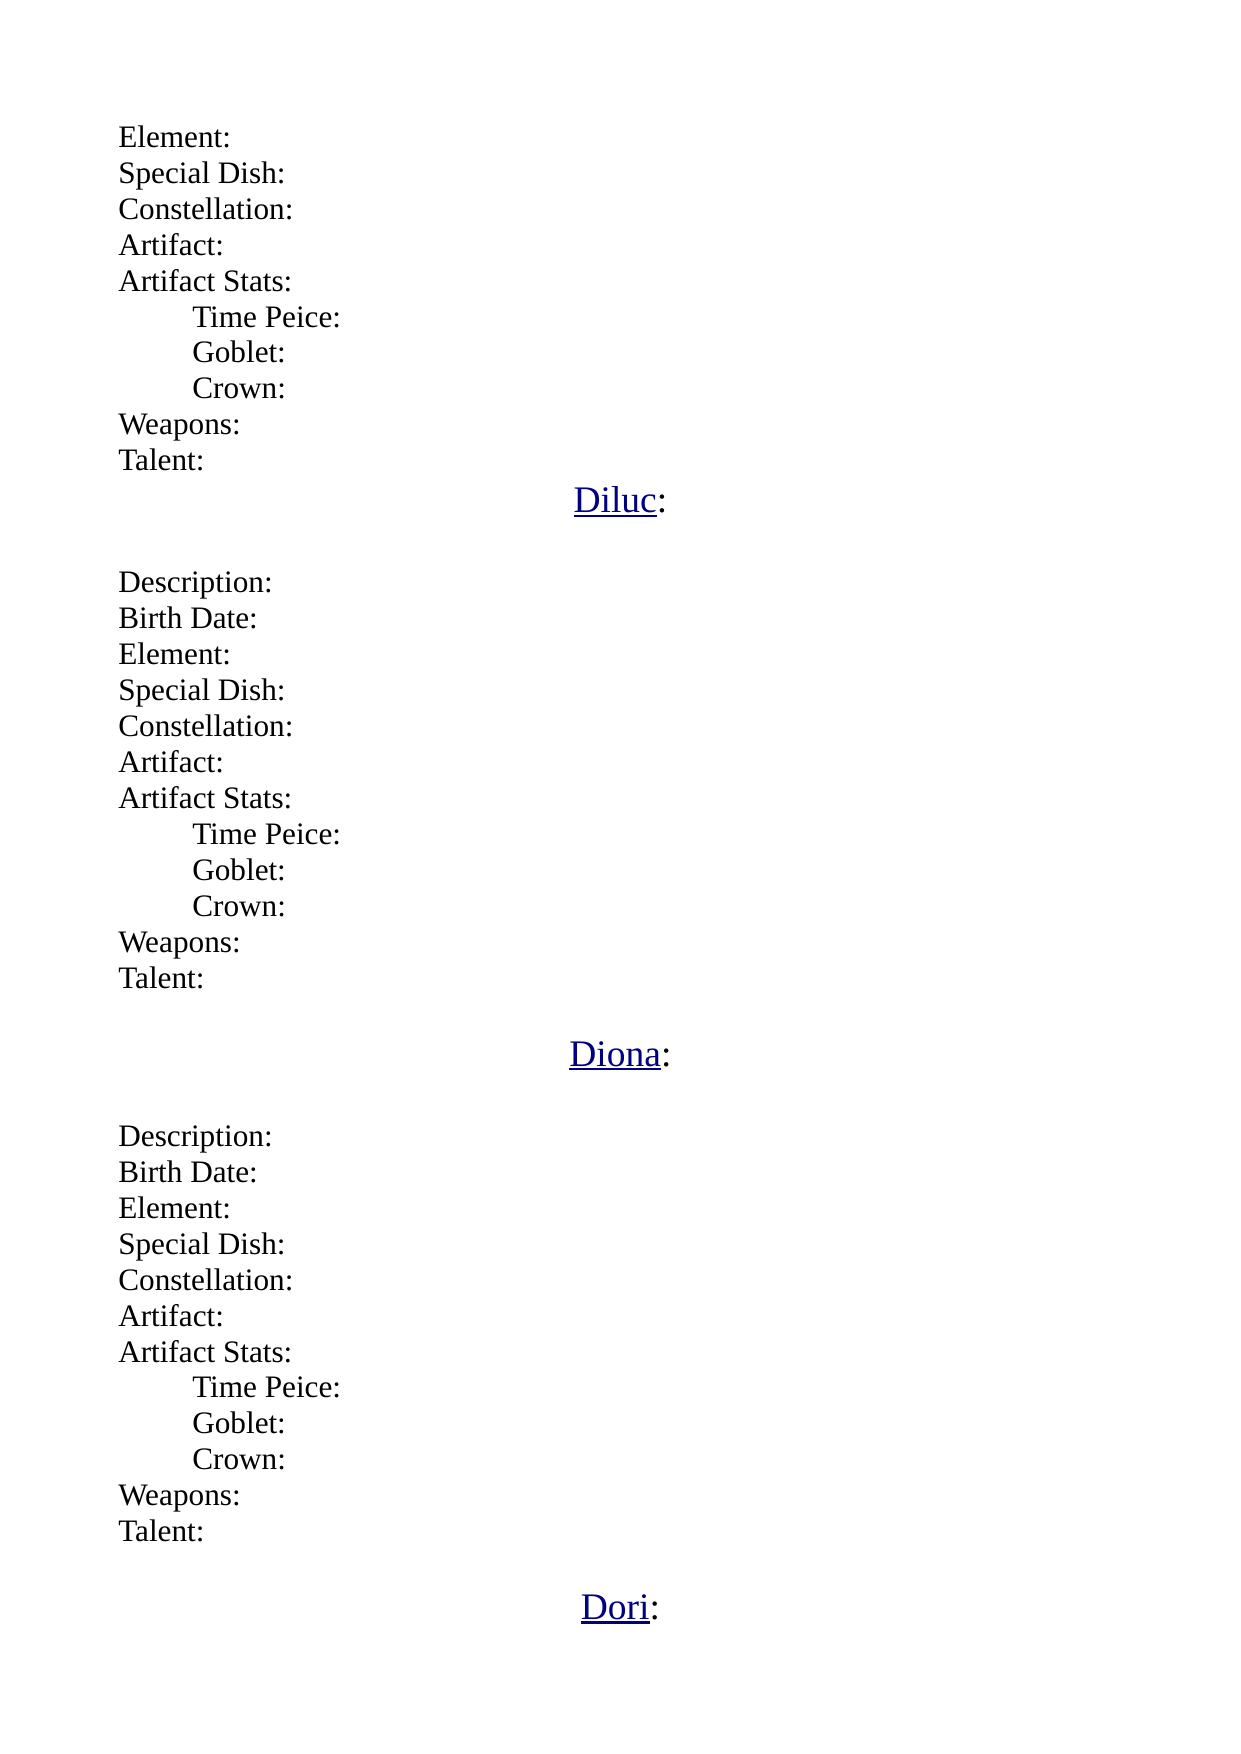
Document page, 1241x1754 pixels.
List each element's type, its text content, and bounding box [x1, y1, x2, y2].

text Artifact Stats: [118, 262, 1122, 298]
text Description: [118, 564, 1122, 600]
text Time Peice: [118, 298, 1122, 334]
text Constellation: [118, 1261, 1122, 1297]
text Description: [118, 1117, 1122, 1153]
text Artifact: [118, 226, 1122, 262]
text Talent: [118, 442, 1122, 477]
text Weapons: [118, 406, 1122, 442]
text Time Peice: [118, 1369, 1122, 1405]
text Birth Date: [118, 600, 1122, 636]
text Element: [118, 1189, 1122, 1225]
text Talent: [118, 959, 1122, 995]
text Goblet: [118, 851, 1122, 887]
text Crown: [118, 887, 1122, 923]
text Artifact Stats: [118, 779, 1122, 815]
text Diluc: [118, 477, 1122, 521]
text Diona: [118, 1031, 1122, 1074]
text Element: [118, 118, 1122, 154]
text Dori: [118, 1584, 1122, 1627]
text Time Peice: [118, 815, 1122, 851]
text Special Dish: [118, 672, 1122, 707]
text Crown: [118, 1441, 1122, 1477]
text Weapons: [118, 923, 1122, 959]
text Talent: [118, 1512, 1122, 1548]
text Artifact Stats: [118, 1333, 1122, 1369]
text Special Dish: [118, 154, 1122, 190]
text Artifact: [118, 1297, 1122, 1333]
text Artifact: [118, 743, 1122, 779]
text Crown: [118, 370, 1122, 406]
text Constellation: [118, 707, 1122, 743]
text Weapons: [118, 1477, 1122, 1512]
text Birth Date: [118, 1153, 1122, 1189]
text Element: [118, 636, 1122, 672]
text Special Dish: [118, 1225, 1122, 1261]
text Goblet: [118, 1405, 1122, 1441]
text Constellation: [118, 190, 1122, 226]
text Goblet: [118, 334, 1122, 370]
